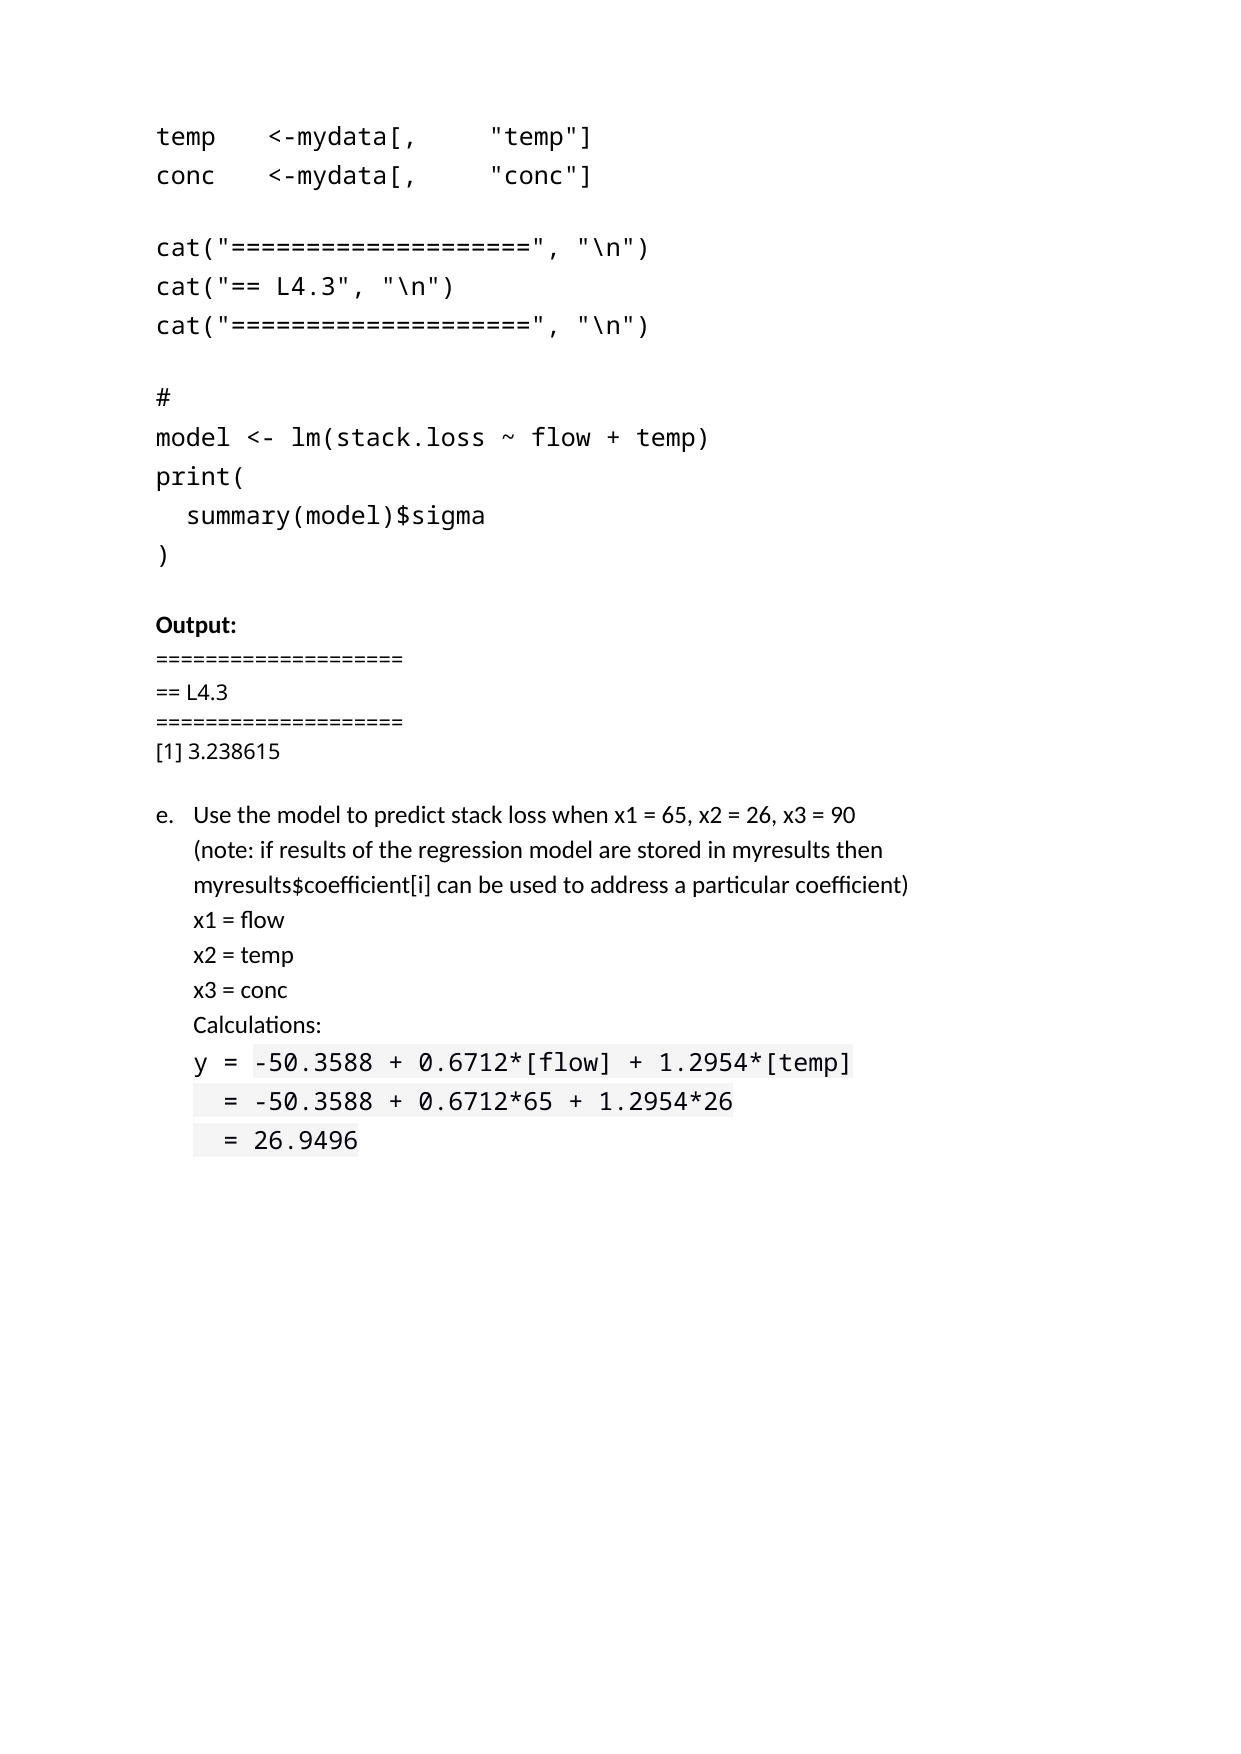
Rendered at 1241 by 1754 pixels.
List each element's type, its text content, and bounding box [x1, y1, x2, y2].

text [1] 3.238615 [156, 737, 1122, 766]
text Calculations: [193, 1009, 1122, 1040]
text = -50.3588 + 0.6712*65 + 1.2954*26 [193, 1083, 1122, 1117]
text temp <-mydata[, "temp"] [156, 118, 1122, 152]
text = 26.9496 [193, 1122, 1122, 1157]
text cat("====================", "\n") [156, 229, 1122, 263]
text cat("====================", "\n") [156, 308, 1122, 342]
text e. Use the model to predict stack loss when x1 = 65, x2 = 26, x3 = 90 [156, 799, 1122, 830]
text == L4.3 [156, 678, 1122, 707]
text ==================== [156, 707, 1122, 737]
text summary(model)$sigma [156, 497, 1122, 532]
text ==================== [156, 644, 1122, 673]
text y = -50.3588 + 0.6712*[flow] + 1.2954*[temp] [193, 1044, 1122, 1078]
text Output: [156, 609, 1122, 639]
text print( [156, 458, 1122, 492]
text x1 = flow [193, 904, 1122, 935]
text x3 = conc [193, 974, 1122, 1005]
text (note: if results of the regression model are stored in myresults then myresults$coefficient[i] can be used to address a particular coefficient) [193, 834, 1122, 900]
text conc <-mydata[, "conc"] [156, 157, 1122, 191]
text cat("== L4.3", "\n") [156, 269, 1122, 303]
text # [156, 380, 1122, 414]
text x2 = temp [193, 939, 1122, 970]
text model <- lm(stack.loss ~ flow + temp) [156, 419, 1122, 453]
text ) [156, 537, 1122, 571]
